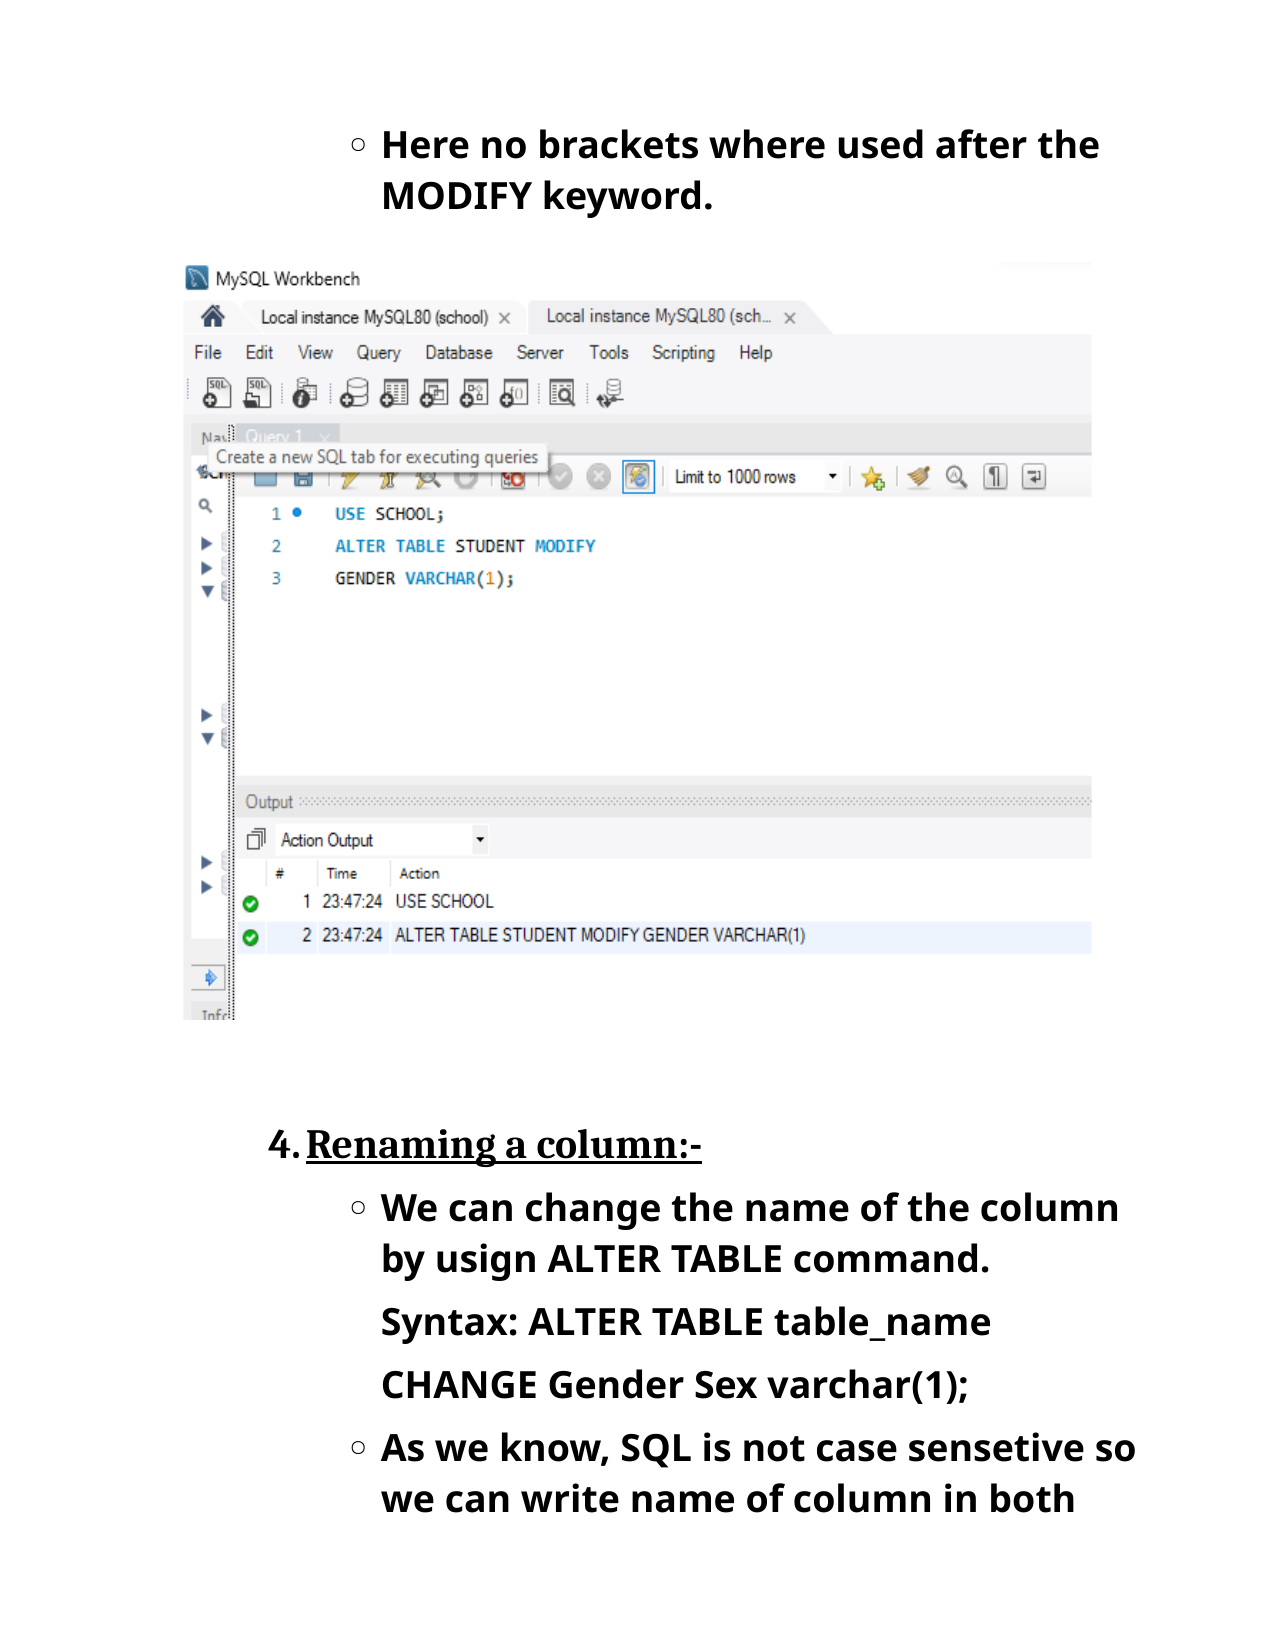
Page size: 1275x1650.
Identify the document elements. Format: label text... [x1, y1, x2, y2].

list Here no brackets where used after the MODIFY keyword. [343, 118, 1157, 220]
list As we know, SQL is not case sensetive so we can write name of column in both [343, 1421, 1157, 1523]
picture [183, 262, 1092, 1020]
list CHANGE Gender Sex varchar(1); [343, 1358, 1157, 1409]
list Syntax: ALTER TABLE table_name [343, 1295, 1157, 1346]
list Renaming a column:- [268, 1121, 1157, 1169]
list We can change the name of the column by usign ALTER TABLE command. [343, 1181, 1157, 1283]
